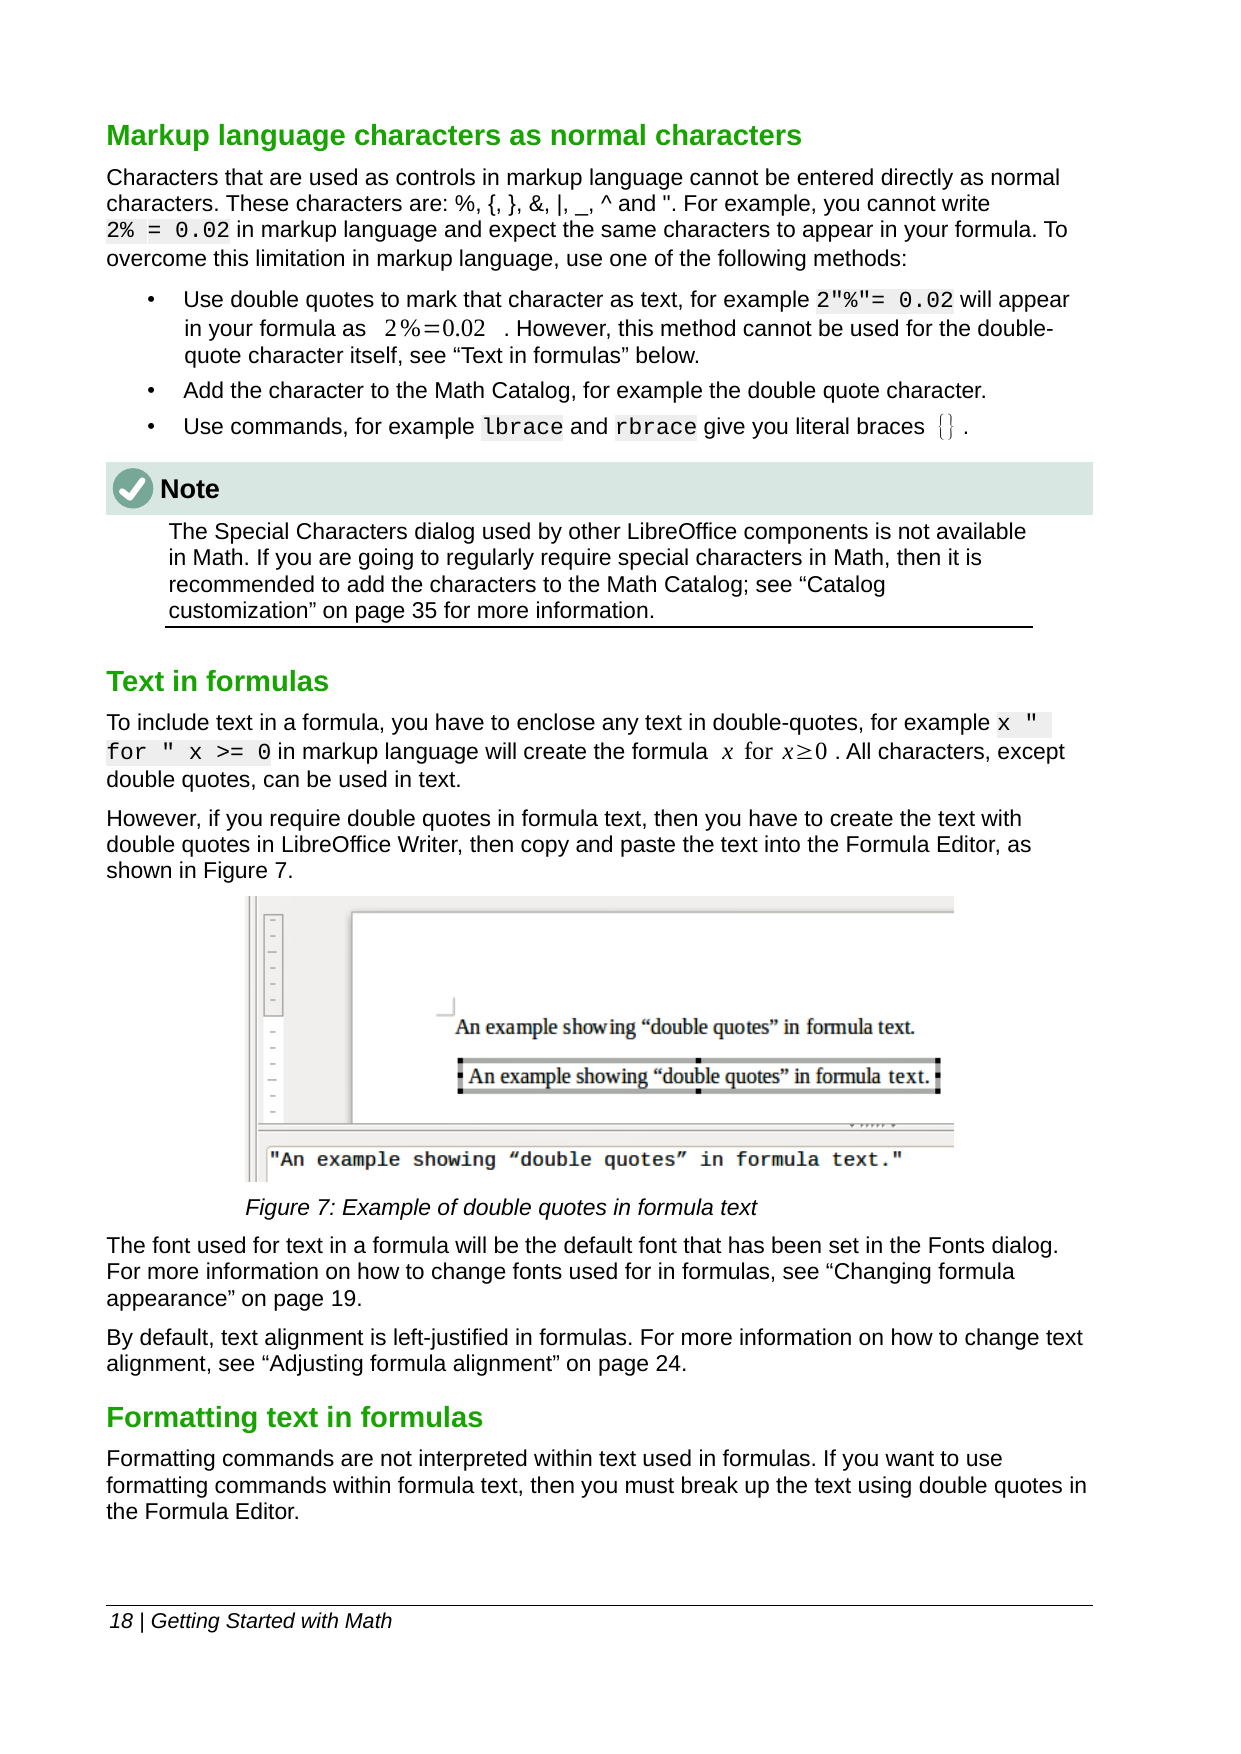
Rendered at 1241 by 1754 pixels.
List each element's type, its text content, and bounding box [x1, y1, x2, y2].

list Add the character to the Math Catalog, for example the double quote character. [144, 374, 1093, 404]
text Formatting commands are not interpreted within text used in formulas. If you want to use formatting commands within formula text, then you must break up the text using double quotes in the Formula Editor. [106, 1445, 1093, 1524]
text To include text in a formula, you have to enclose any text in double-quotes, for example x " for " x >= 0 in markup language will create the formula . All characters, except double quotes, can be used in text. [106, 709, 1093, 792]
subtitle Text in formulas [106, 664, 1093, 697]
list Use commands, for example lbrace and rbrace give you literal braces . [144, 410, 1093, 444]
text Figure 7: Example of double quotes in formula text [245, 1194, 954, 1220]
subtitle Note [106, 462, 1093, 515]
list Use double quotes to mark that character as text, for example 2"%"= 0.02 will appear in your formula as. However, this method cannot be used for the double-quote character itself, see “Text in formulas” below. [144, 283, 1093, 368]
picture [245, 896, 954, 1182]
text Characters that are used as controls in markup language cannot be entered directly as normal characters. These characters are: %, {, }, &, |, _, ^ and ". For example, you cannot write 2% = 0.02 in markup language and expect the same characters to appear in your formula. To overcome this limitation in markup language, use one of the following methods: [106, 163, 1093, 271]
subtitle Formatting text in formulas [106, 1400, 1093, 1433]
text By default, text alignment is left-justified in formulas. For more information on how to change text alignment, see “Adjusting formula alignment” on page 24. [106, 1323, 1093, 1376]
text However, if you require double quotes in formula text, then you have to create the text with double quotes in LibreOffice Writer, then copy and paste the text into the Formula Editor, as shown in Figure 7. [106, 805, 1093, 884]
text The font used for text in a formula will be the default font that has been set in the Fonts dialog. For more information on how to change fonts used for in formulas, see “Changing formula appearance” on page 19. [106, 1232, 1093, 1311]
text The Special Characters dialog used by other LibreOffice components is not available in Math. If you are going to regularly require special characters in Math, then it is recommended to add the characters to the Math Catalog; see “Catalog customization” on page 36 for more information. [165, 515, 1033, 626]
subtitle Markup language characters as normal characters [106, 118, 1093, 152]
